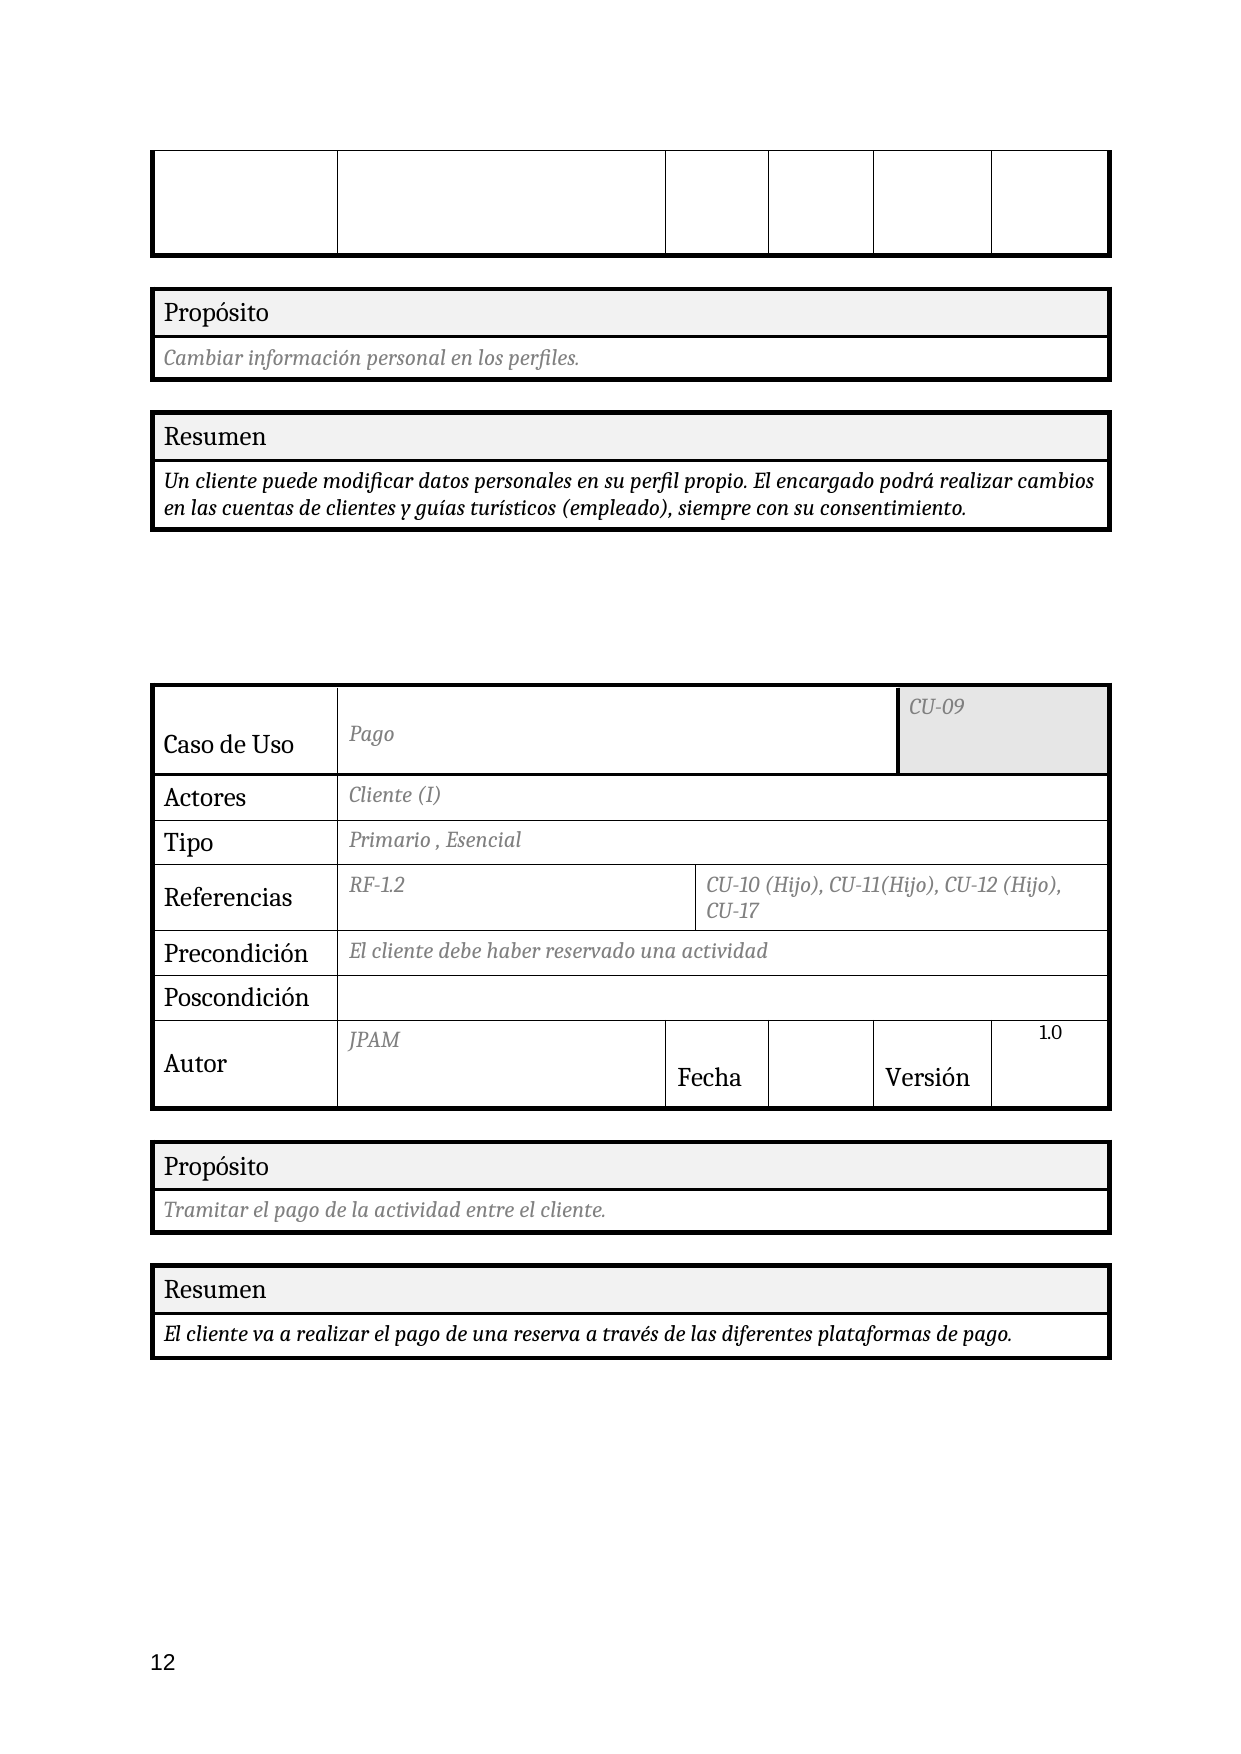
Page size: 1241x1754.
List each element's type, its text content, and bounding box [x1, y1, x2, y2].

table_header Propósito [155, 291, 1107, 335]
table_cell Cambiar información personal en los perfiles. [155, 338, 1107, 377]
table_header CU-09 [900, 687, 1107, 773]
table_header Pago [338, 687, 898, 773]
table_header Caso de Uso [155, 687, 337, 773]
table_cell JPAM [338, 1021, 665, 1106]
table_header Propósito [155, 1144, 1107, 1188]
table_cell [338, 151, 665, 253]
table_cell Actores [155, 776, 337, 819]
table_cell Tipo [155, 821, 337, 864]
table_cell Autor [155, 1021, 337, 1106]
table_cell Primario , Esencial [338, 821, 1107, 864]
table_cell CU-10 (Hijo), CU-11(Hijo), CU-12 (Hijo), CU-17 [696, 865, 1107, 930]
table_cell [769, 151, 873, 253]
table_cell [769, 1021, 873, 1106]
table_cell Cliente (I) [338, 776, 1107, 819]
table_cell [155, 151, 337, 253]
table_cell Poscondición [155, 976, 337, 1020]
table_cell Precondición [155, 931, 337, 975]
table_cell [992, 151, 1107, 253]
table_header Resumen [155, 1268, 1107, 1312]
table_cell Fecha [666, 1021, 768, 1106]
table_cell 1.0 [992, 1021, 1107, 1106]
table_cell Tramitar el pago de la actividad entre el cliente. [155, 1191, 1107, 1230]
table_cell Versión [874, 1021, 991, 1106]
table_cell El cliente debe haber reservado una actividad [338, 931, 1107, 975]
table_header Resumen [155, 415, 1107, 459]
table_cell El cliente va a realizar el pago de una reserva a través de las diferentes plataformas de pago. [155, 1315, 1107, 1356]
table_cell Un cliente puede modificar datos personales en su perfil propio. El encargado podrá realizar cambios en las cuentas de clientes y guías turísticos (empleado), siempre con su consentimiento. [155, 462, 1107, 527]
table_cell Referencias [155, 865, 337, 930]
table_cell [338, 976, 1107, 1020]
table_cell RF-1.2 [338, 865, 695, 930]
table_cell [666, 151, 768, 253]
table_cell [874, 151, 991, 253]
